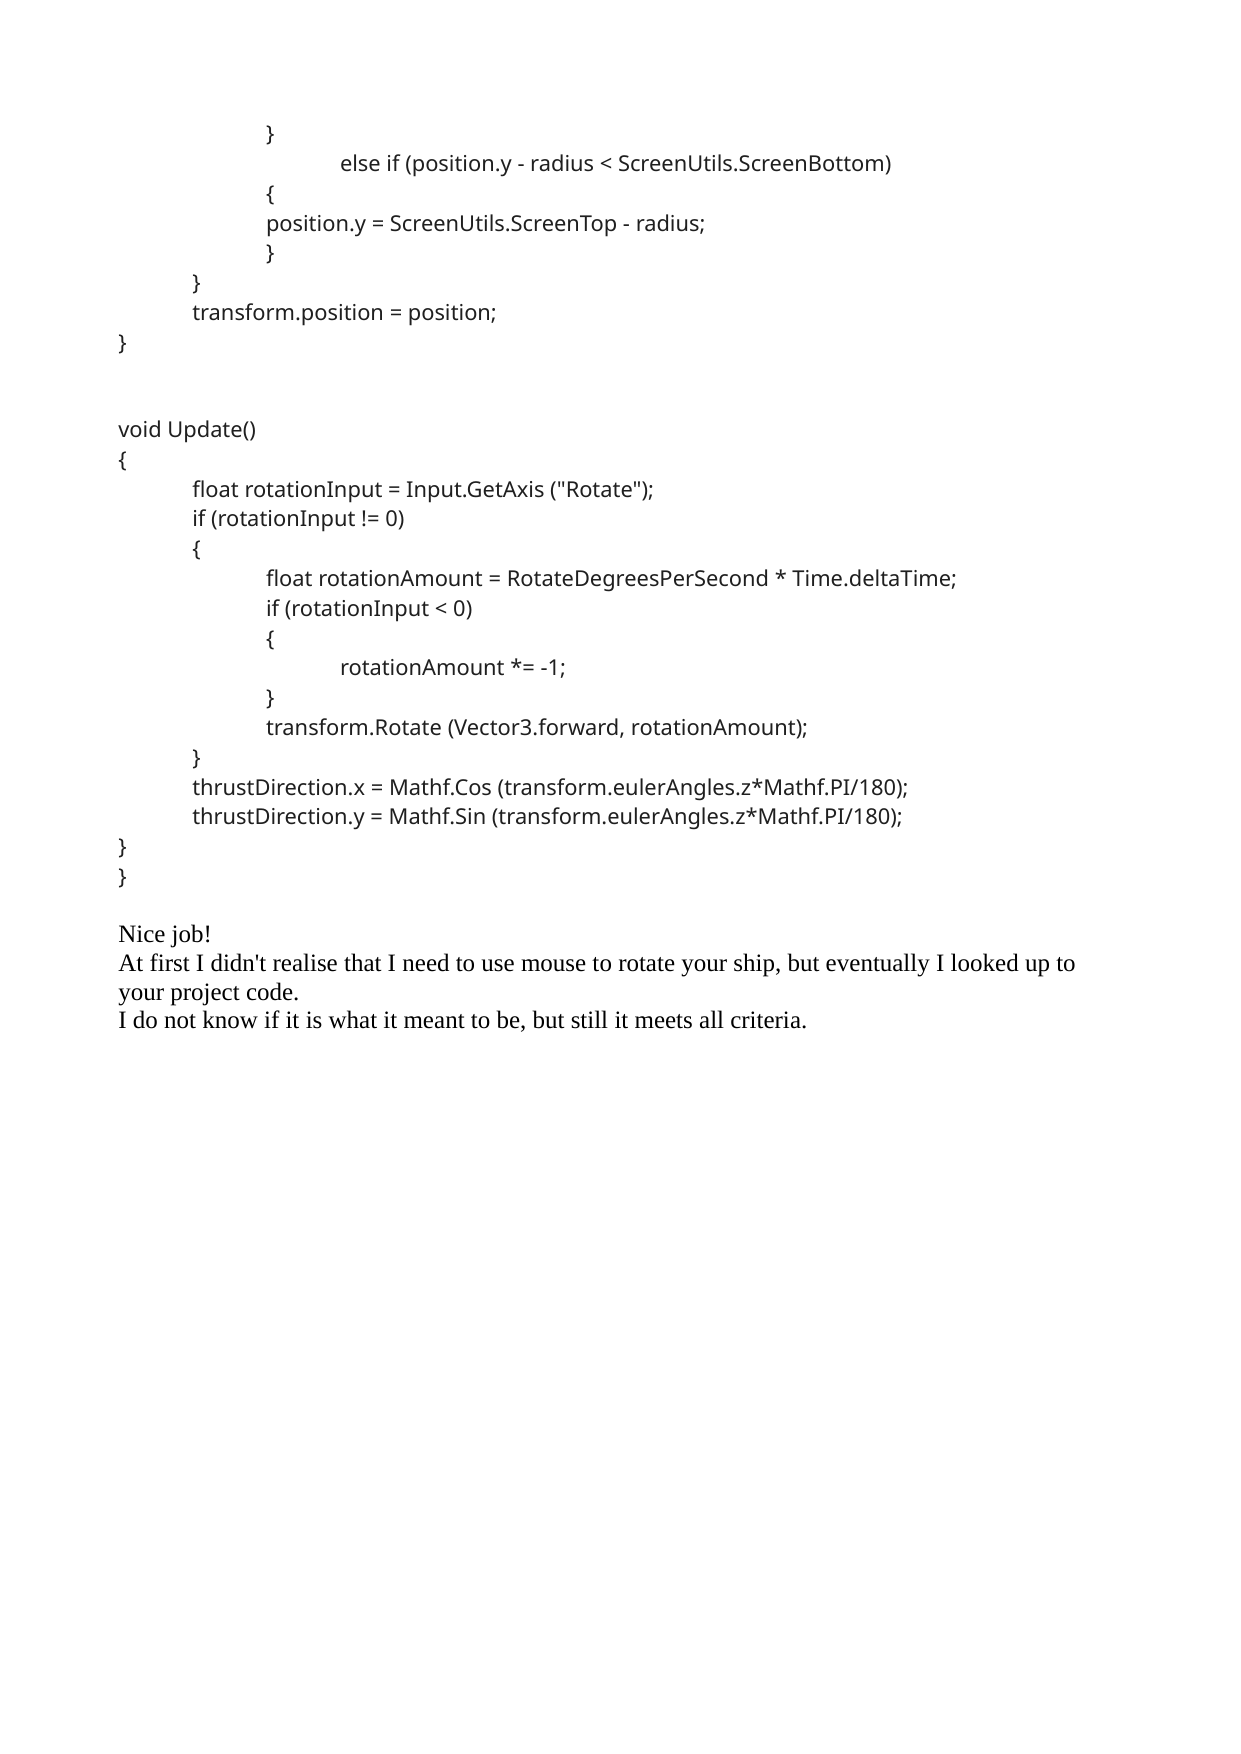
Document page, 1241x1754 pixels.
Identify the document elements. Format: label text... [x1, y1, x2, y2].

text } [118, 267, 1122, 297]
text float rotationInput = Input.GetAxis ("Rotate"); [118, 473, 1122, 503]
text if (rotationInput != 0) [118, 503, 1122, 533]
text else if (position.y - radius < ScreenUtils.ScreenBottom) [118, 148, 1122, 178]
text } [118, 237, 1122, 267]
text float rotationAmount = RotateDegreesPerSecond * Time.deltaTime; [118, 563, 1122, 593]
text { [118, 444, 1122, 473]
text } [118, 861, 1122, 891]
text { [118, 178, 1122, 207]
text } [118, 831, 1122, 861]
text void Update() [118, 414, 1122, 444]
text { [118, 533, 1122, 563]
text I do not know if it is what it meant to be, but still it meets all criteria. [118, 1006, 1122, 1034]
text thrustDirection.y = Mathf.Sin (transform.eulerAngles.z*Mathf.PI/180); [118, 801, 1122, 831]
text } [118, 742, 1122, 771]
text rotationAmount *= -1; [118, 652, 1122, 682]
text if (rotationInput < 0) [118, 593, 1122, 622]
text } [118, 118, 1122, 148]
text position.y = ScreenUtils.ScreenTop - radius; [118, 207, 1122, 237]
text transform.Rotate (Vector3.forward, rotationAmount); [118, 712, 1122, 742]
text Nice job! [118, 919, 1122, 948]
text { [118, 622, 1122, 652]
text At first I didn't realise that I need to use mouse to rotate your ship, but eventually I looked up to your project code. [118, 948, 1122, 1006]
text } [118, 327, 1122, 356]
text } [118, 682, 1122, 712]
text thrustDirection.x = Mathf.Cos (transform.eulerAngles.z*Mathf.PI/180); [118, 771, 1122, 801]
text transform.position = position; [118, 297, 1122, 327]
